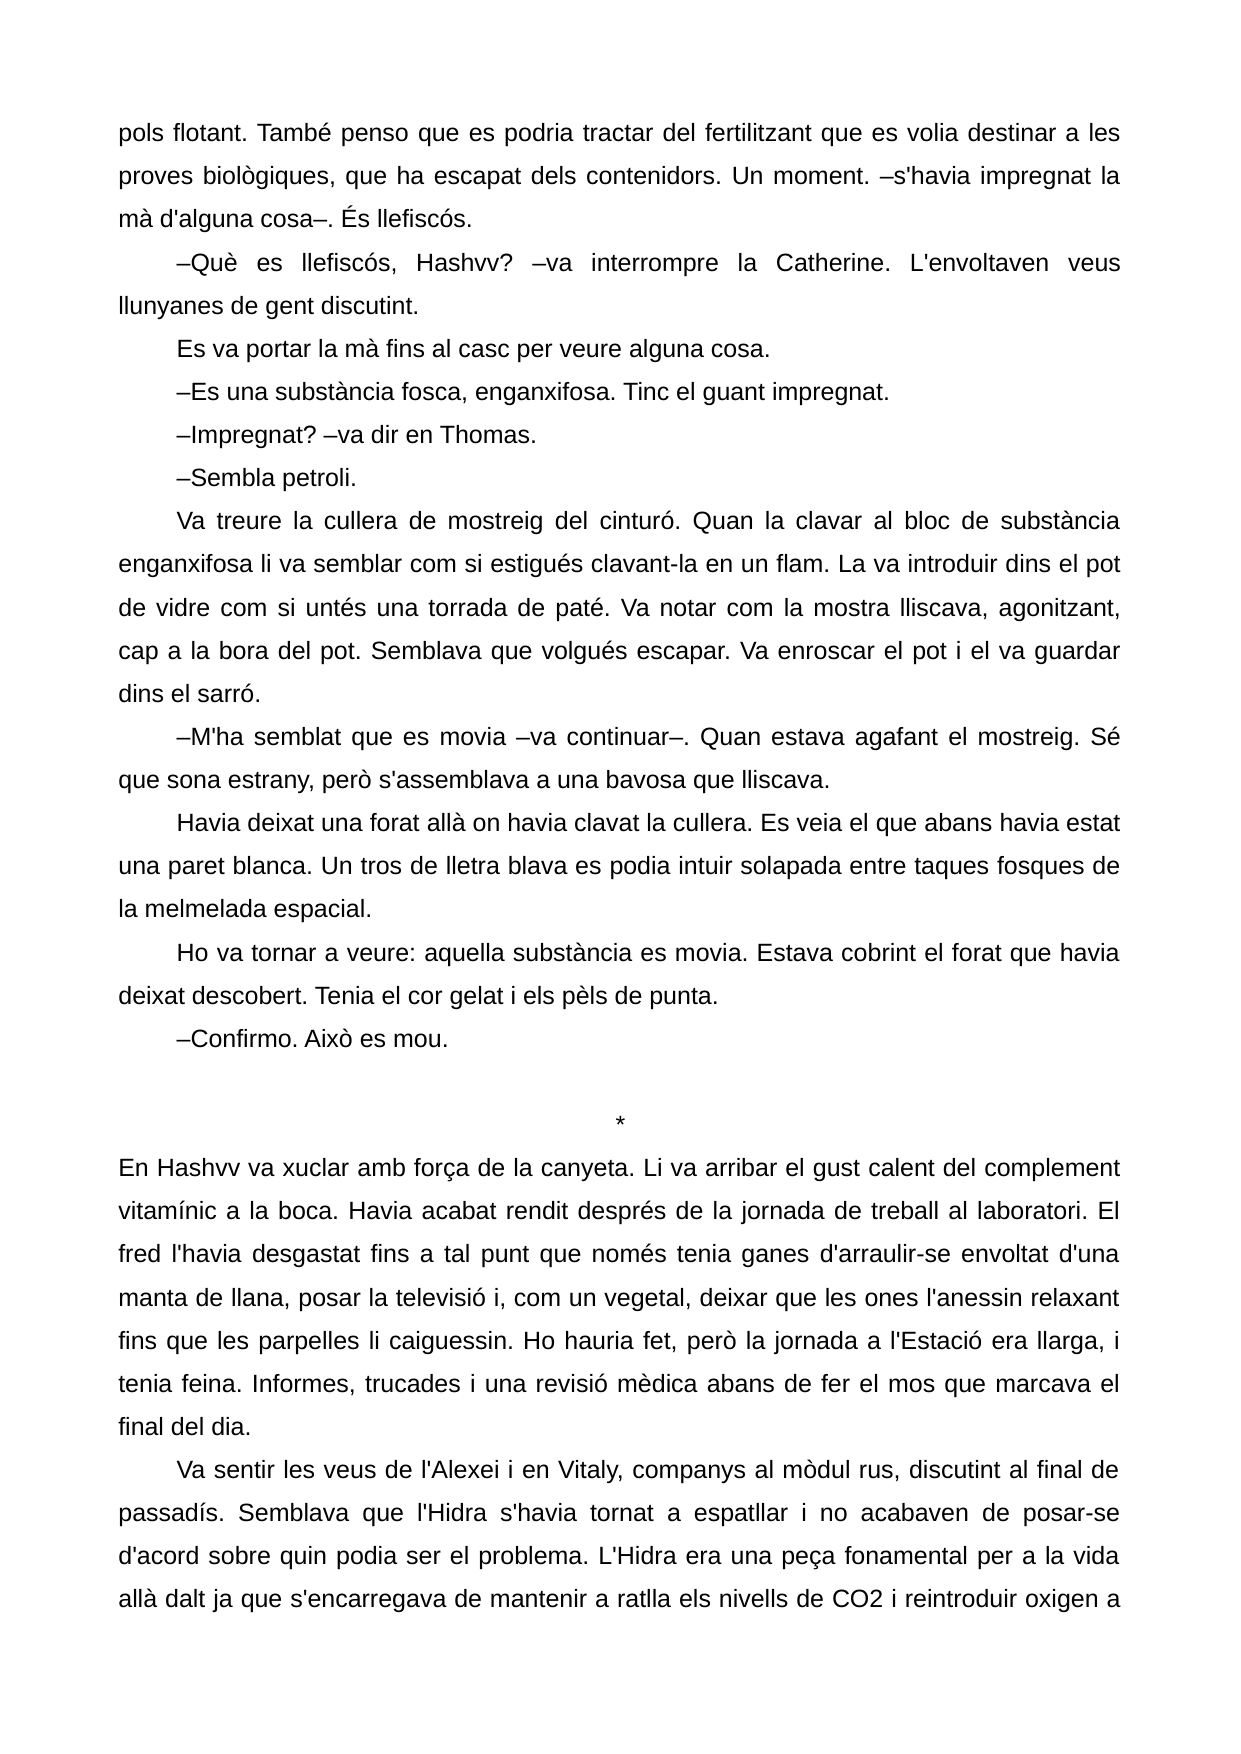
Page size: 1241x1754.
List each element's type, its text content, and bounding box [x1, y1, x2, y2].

text –M'ha semblat que es movia –va continuar–. Quan estava agafant el mostreig. Sé que sona estrany, però s'assemblava a una bavosa que lliscava. [118, 722, 1122, 794]
text –Impregnat? –va dir en Thomas. [118, 420, 1122, 449]
text –Sembla petroli. [118, 463, 1122, 492]
text * [118, 1110, 1122, 1139]
text Va treure la cullera de mostreig del cinturó. Quan la clavar al bloc de substància enganxifosa li va semblar com si estigués clavant-la en un flam. La va introduir dins el pot de vidre com si untés una torrada de paté. Va notar com la mostra lliscava, agonitzant, cap a la bora del pot. Semblava que volgués escapar. Va enroscar el pot i el va guardar dins el sarró. [118, 506, 1122, 707]
text pols flotant. També penso que es podria tractar del fertilitzant que es volia destinar a les proves biològiques, que ha escapat dels contenidors. Un moment. –s'havia impregnat la mà d'alguna cosa–. És llefiscós. [118, 118, 1122, 233]
text –Què es llefiscós, Hashvv? –va interrompre la Catherine. L'envoltaven veus llunyanes de gent discutint. [118, 247, 1122, 319]
text Va sentir les veus de l'Alexei i en Vitaly, companys al mòdul rus, discutint al final de passadís. Semblava que l'Hidra s'havia tornat a espatllar i no acabaven de posar-se d'acord sobre quin podia ser el problema. L'Hidra era una peça fonamental per a la vida allà dalt ja que s'encarregava de mantenir a ratlla els nivells de CO2 i reintroduir oxigen a [118, 1455, 1122, 1613]
text Ho va tornar a veure: aquella substància es movia. Estava cobrint el forat que havia deixat descobert. Tenia el cor gelat i els pèls de punta. [118, 937, 1122, 1009]
text En Hashvv va xuclar amb força de la canyeta. Li va arribar el gust calent del complement vitamínic a la boca. Havia acabat rendit després de la jornada de treball al laboratori. El fred l'havia desgastat fins a tal punt que només tenia ganes d'arraulir-se envoltat d'una manta de llana, posar la televisió i, com un vegetal, deixar que les ones l'anessin relaxant fins que les parpelles li caiguessin. Ho hauria fet, però la jornada a l'Estació era llarga, i tenia feina. Informes, trucades i una revisió mèdica abans de fer el mos que marcava el final del dia. [118, 1153, 1122, 1441]
text Havia deixat una forat allà on havia clavat la cullera. Es veia el que abans havia estat una paret blanca. Un tros de lletra blava es podia intuir solapada entre taques fosques de la melmelada espacial. [118, 808, 1122, 923]
text –Confirmo. Això es mou. [118, 1024, 1122, 1052]
text –Es una substància fosca, enganxifosa. Tinc el guant impregnat. [118, 377, 1122, 406]
text Es va portar la mà fins al casc per veure alguna cosa. [118, 334, 1122, 362]
